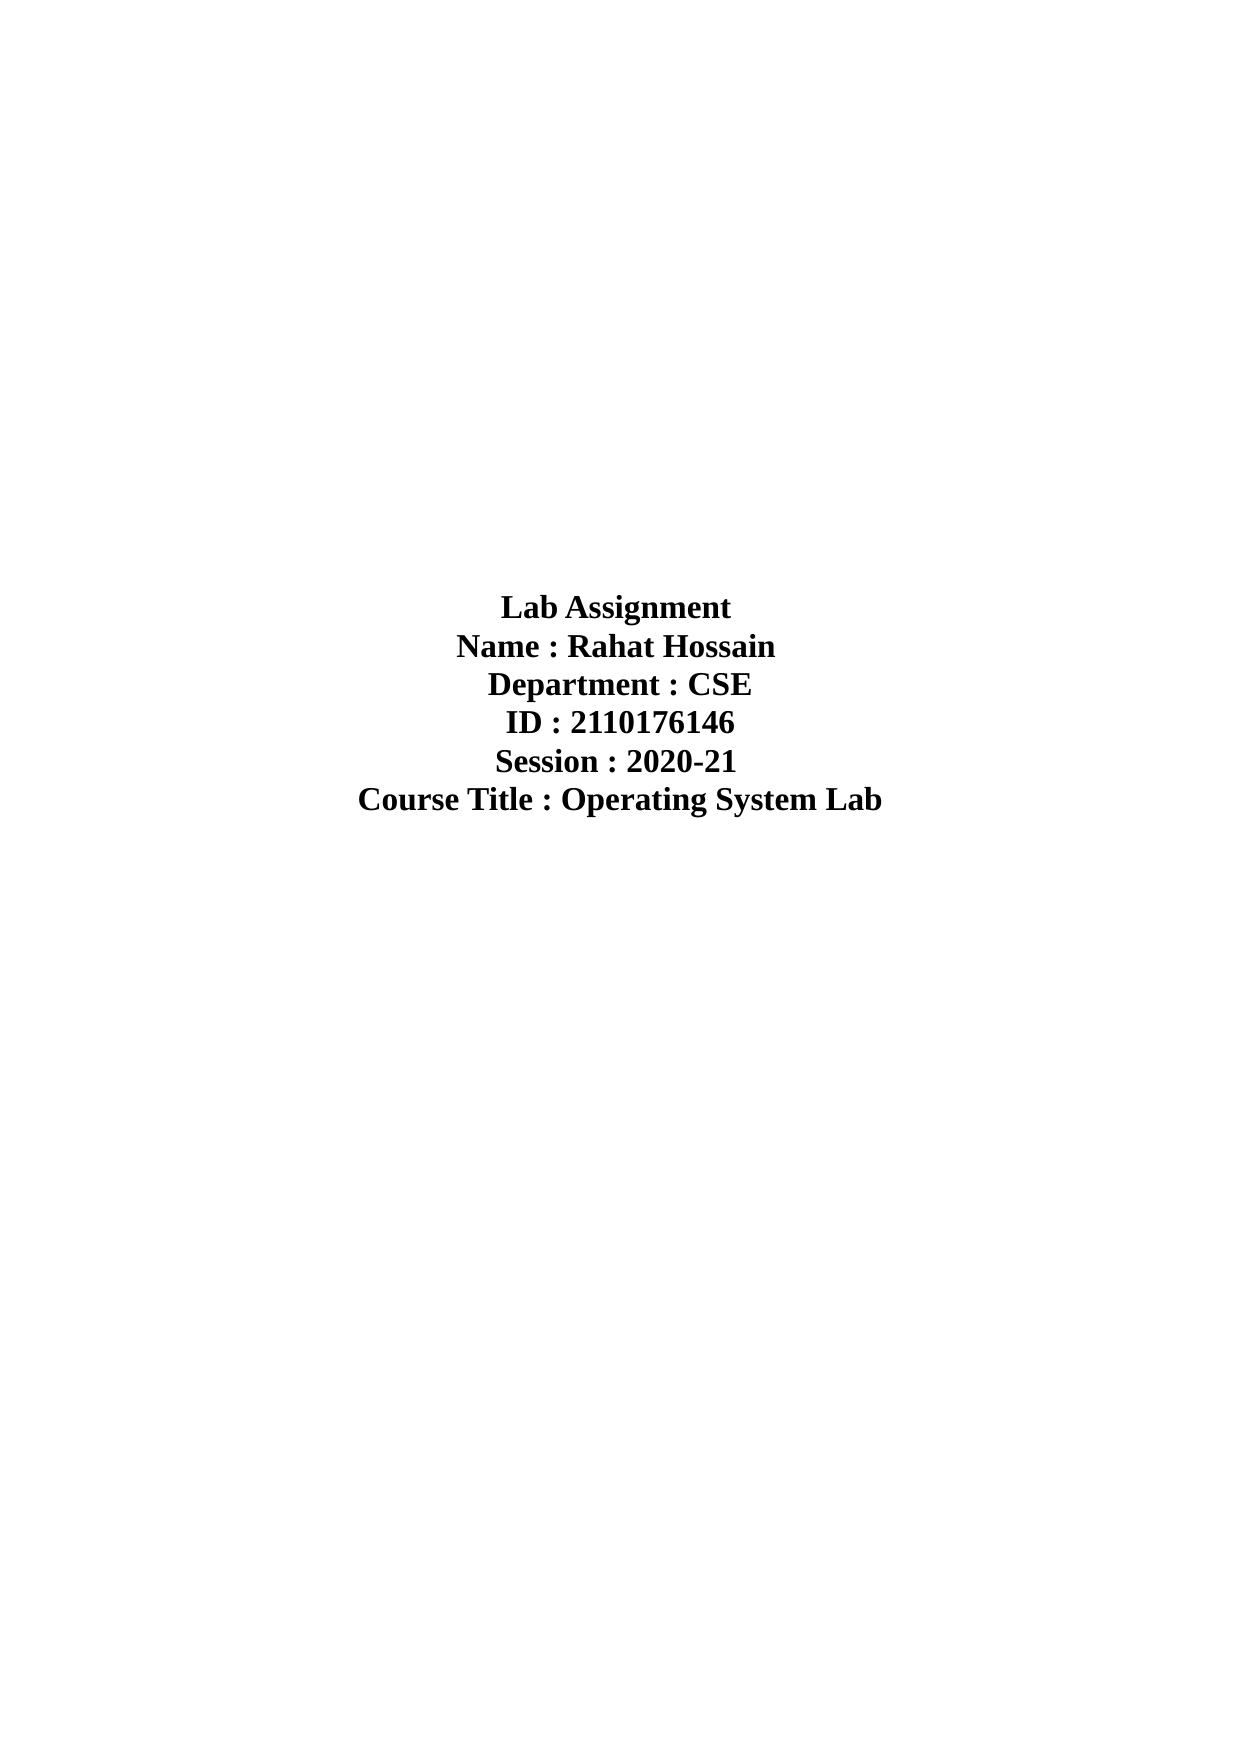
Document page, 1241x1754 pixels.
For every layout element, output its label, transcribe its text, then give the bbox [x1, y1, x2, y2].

text Department : CSE [118, 664, 1122, 703]
text Lab Assignment [118, 588, 1122, 626]
text ID : 2110176146 [118, 703, 1122, 741]
text Course Title : Operating System Lab [118, 779, 1122, 818]
text Session : 2020-21 [118, 741, 1122, 779]
text Name : Rahat Hossain [118, 626, 1122, 664]
